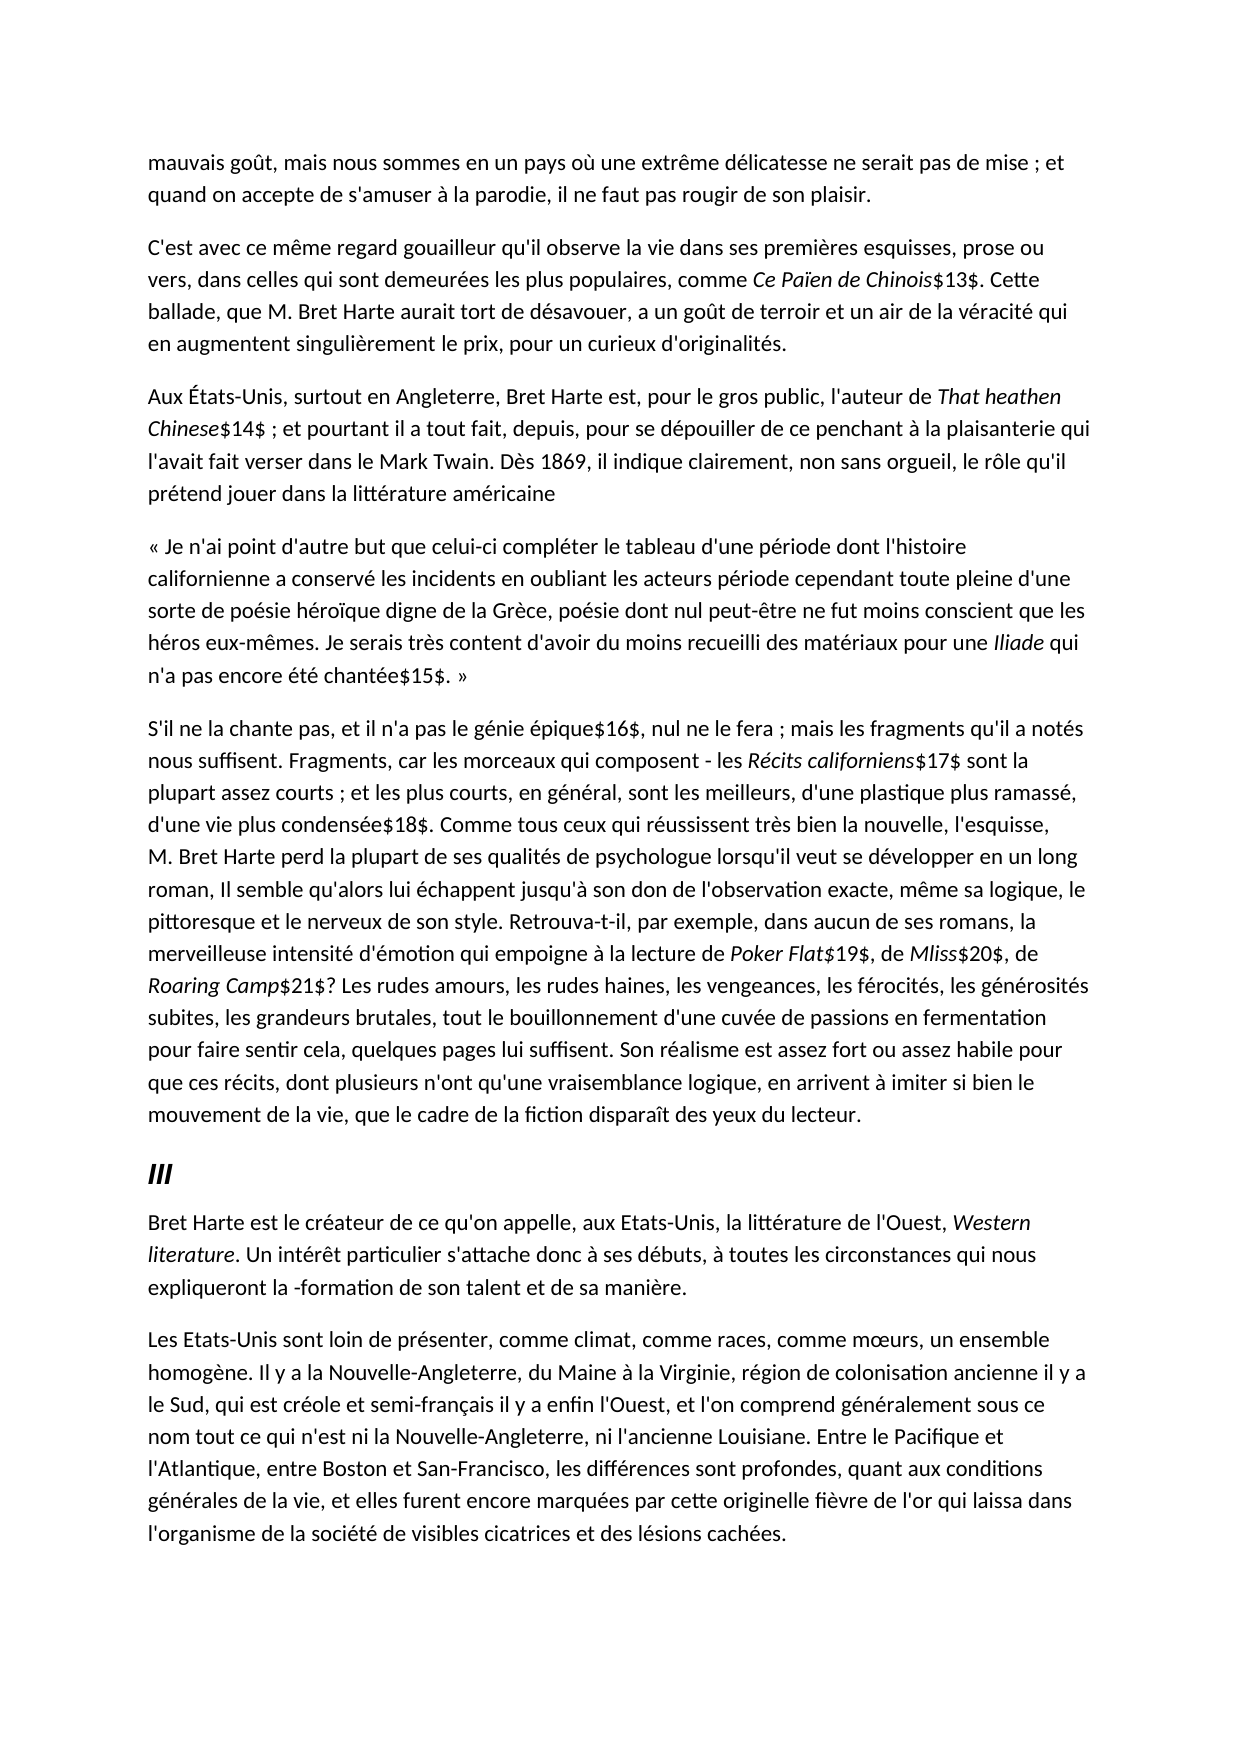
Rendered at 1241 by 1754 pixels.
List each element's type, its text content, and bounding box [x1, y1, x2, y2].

subtitle III [148, 1157, 1093, 1191]
text « Je n'ai point d'autre but que celui-ci compléter le tableau d'une période dont l'histoire californienne a conservé les incidents en oubliant les acteurs période cependant toute pleine d'une sorte de poésie héroïque digne de la Grèce, poésie dont nul peut-être ne fut moins conscient que les héros eux-mêmes. Je serais très content d'avoir du moins recueilli des matériaux pour une Iliade qui n'a pas encore été chantée$15$. » [148, 532, 1093, 689]
text mauvais goût, mais nous sommes en un pays où une extrême délicatesse ne serait pas de mise ; et quand on accepte de s'amuser à la parodie, il ne faut pas rougir de son plaisir. [148, 148, 1093, 208]
text C'est avec ce même regard gouailleur qu'il observe la vie dans ses premières esquisses, prose ou vers, dans celles qui sont demeurées les plus populaires, comme Ce Païen de Chinois$13$. Cette ballade, que M. Bret Harte aurait tort de désavouer, a un goût de terroir et un air de la véracité qui en augmentent singulièrement le prix, pour un curieux d'originalités. [148, 233, 1093, 357]
text Bret Harte est le créateur de ce qu'on appelle, aux Etats-Unis, la littérature de l'Ouest, Western literature. Un intérêt particulier s'attache donc à ses débuts, à toutes les circonstances qui nous expliqueront la -formation de son talent et de sa manière. [148, 1208, 1093, 1301]
text Les Etats-Unis sont loin de présenter, comme climat, comme races, comme mœurs, un ensemble homogène. Il y a la Nouvelle-Angleterre, du Maine à la Virginie, région de colonisation ancienne il y a le Sud, qui est créole et semi-français il y a enfin l'Ouest, et l'on comprend généralement sous ce nom tout ce qui n'est ni la Nouvelle-Angleterre, ni l'ancienne Louisiane. Entre le Pacifique et l'Atlantique, entre Boston et San-Francisco, les différences sont profondes, quant aux conditions générales de la vie, et elles furent encore marquées par cette originelle fièvre de l'or qui laissa dans l'organisme de la société de visibles cicatrices et des lésions cachées. [148, 1326, 1093, 1547]
text Aux États-Unis, surtout en Angleterre, Bret Harte est, pour le gros public, l'auteur de That heathen Chinese$14$ ; et pourtant il a tout fait, depuis, pour se dépouiller de ce penchant à la plaisanterie qui l'avait fait verser dans le Mark Twain. Dès 1869, il indique clairement, non sans orgueil, le rôle qu'il prétend jouer dans la littérature américaine [148, 382, 1093, 507]
text S'il ne la chante pas, et il n'a pas le génie épique$16$, nul ne le fera ; mais les fragments qu'il a notés nous suffisent. Fragments, car les morceaux qui composent - les Récits californiens$17$ sont la plupart assez courts ; et les plus courts, en général, sont les meilleurs, d'une plastique plus ramassé, d'une vie plus condensée$18$. Comme tous ceux qui réussissent très bien la nouvelle, l'esquisse, M. Bret Harte perd la plupart de ses qualités de psychologue lorsqu'il veut se développer en un long roman, Il semble qu'alors lui échappent jusqu'à son don de l'observation exacte, même sa logique, le pittoresque et le nerveux de son style. Retrouva-t-il, par exemple, dans aucun de ses romans, la merveilleuse intensité d'émotion qui empoigne à la lecture de Poker Flat$19$, de Mliss$20$, de Roaring Camp$21$? Les rudes amours, les rudes haines, les vengeances, les férocités, les générosités subites, les grandeurs brutales, tout le bouillonnement d'une cuvée de passions en fermentation pour faire sentir cela, quelques pages lui suffisent. Son réalisme est assez fort ou assez habile pour que ces récits, dont plusieurs n'ont qu'une vraisemblance logique, en arrivent à imiter si bien le mouvement de la vie, que le cadre de la fiction disparaît des yeux du lecteur. [148, 714, 1093, 1128]
